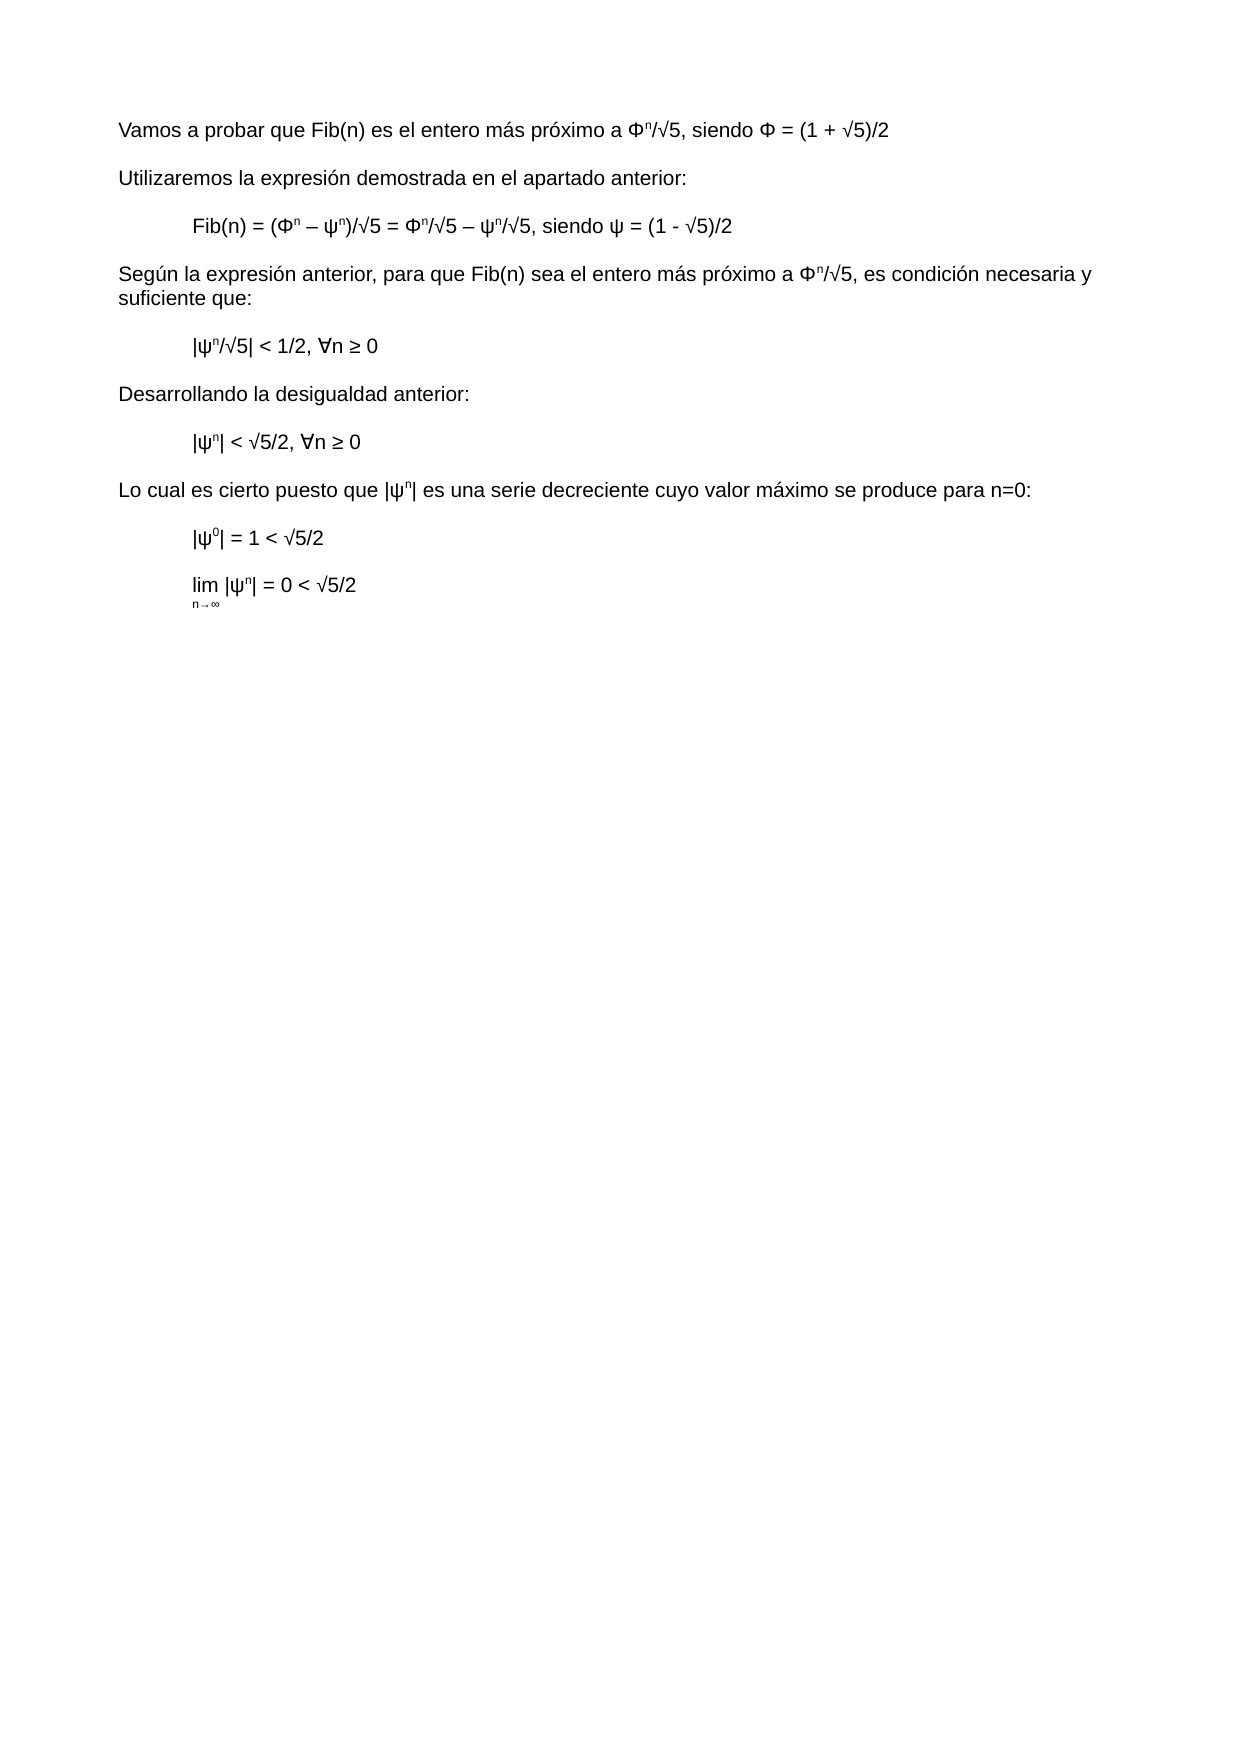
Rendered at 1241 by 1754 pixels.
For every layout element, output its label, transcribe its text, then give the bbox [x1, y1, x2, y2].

text Utilizaremos la expresión demostrada en el apartado anterior: [118, 166, 1122, 190]
text |ψn| < √5/2, ∀n ≥ 0 [118, 429, 1122, 453]
text Lo cual es cierto puesto que |ψn| es una serie decreciente cuyo valor máximo se produce para n=0: [118, 477, 1122, 501]
text Fib(n) = (Φn – ψn)/√5 = Φn/√5 – ψn/√5, siendo ψ = (1 - √5)/2 [118, 214, 1122, 238]
text Según la expresión anterior, para que Fib(n) sea el entero más próximo a Φn/√5, es condición necesaria y suficiente que: [118, 262, 1122, 310]
text lim |ψn| = 0 < √5/2 [118, 573, 1122, 597]
text Desarrollando la desigualdad anterior: [118, 382, 1122, 406]
text |ψ0| = 1 < √5/2 [118, 525, 1122, 549]
text Vamos a probar que Fib(n) es el entero más próximo a Φn/√5, siendo Φ = (1 + √5)/2 [118, 118, 1122, 142]
text |ψn/√5| < 1/2, ∀n ≥ 0 [118, 334, 1122, 358]
text n→∞ [118, 597, 1122, 621]
